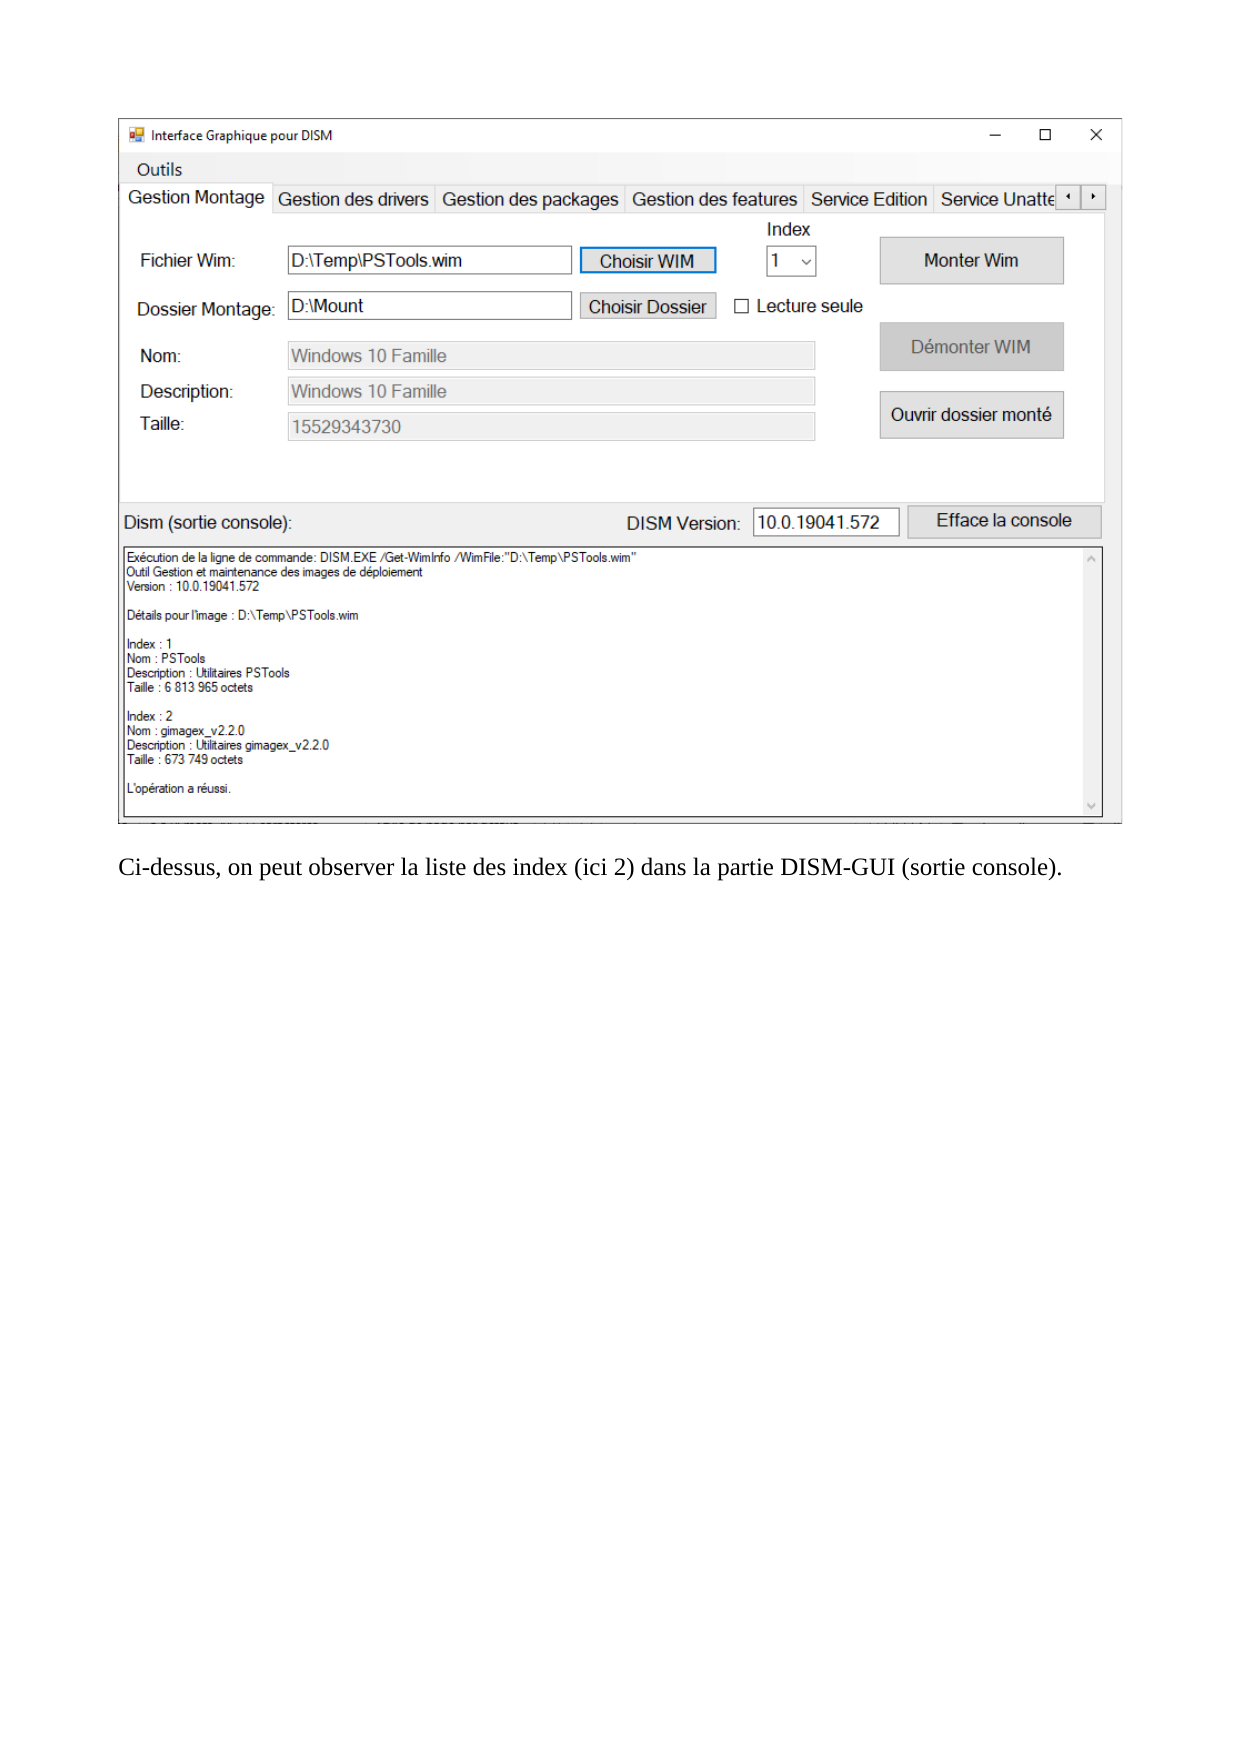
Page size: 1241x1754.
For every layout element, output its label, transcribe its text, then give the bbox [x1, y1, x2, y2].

text Ci-dessus, on peut observer la liste des index (ici 2) dans la partie DISM-GUI (sortie console). [118, 852, 1122, 881]
picture [118, 118, 1123, 824]
